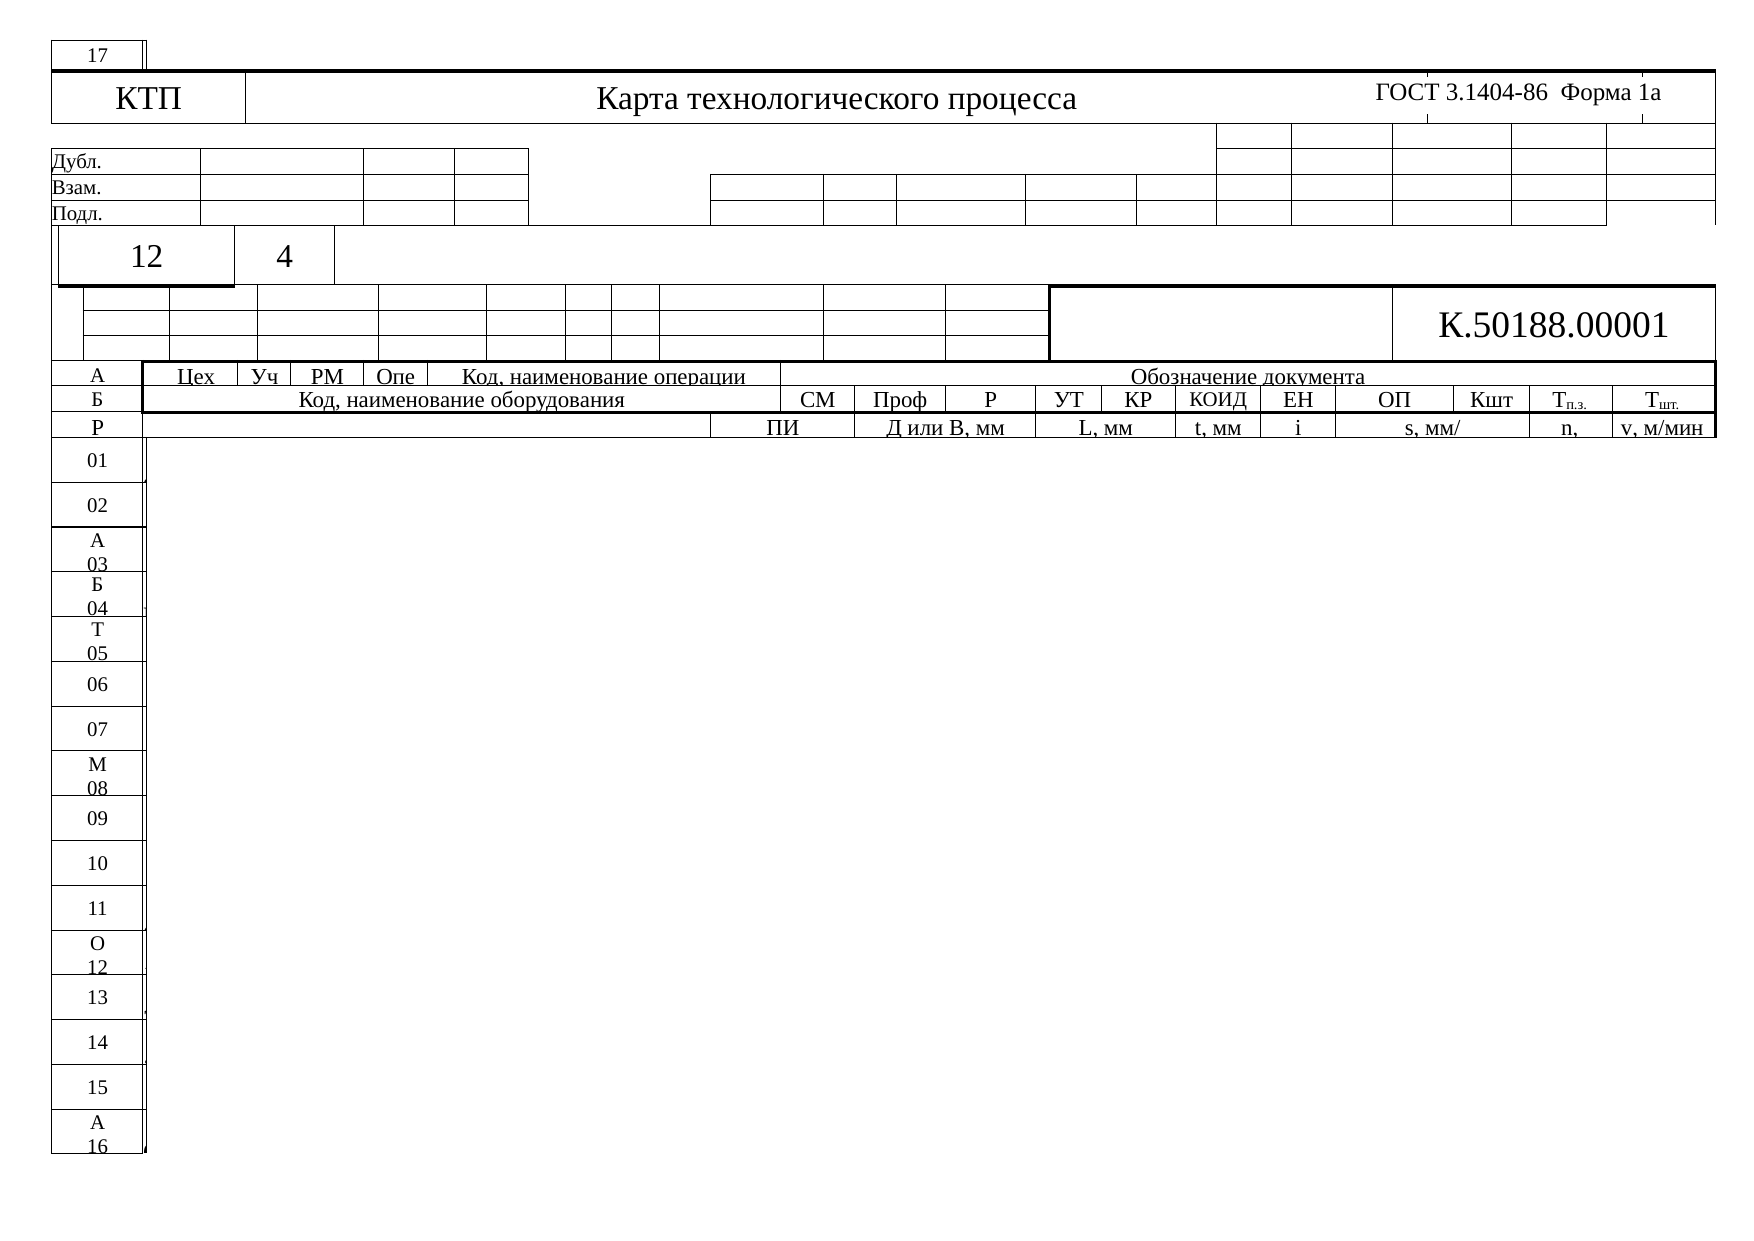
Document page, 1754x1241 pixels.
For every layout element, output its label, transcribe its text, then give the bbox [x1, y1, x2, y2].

table_cell [29, 1019, 51, 1064]
table_cell [379, 336, 486, 360]
table_cell [897, 201, 1025, 225]
table_cell 01 [52, 438, 142, 482]
table_cell 17 [52, 41, 142, 69]
table_cell [1051, 288, 1392, 360]
table_cell [364, 175, 454, 199]
table_cell [711, 201, 823, 225]
table_cell [455, 149, 528, 174]
table_cell [529, 174, 710, 225]
table_cell Б [52, 386, 141, 411]
table_cell [201, 149, 363, 174]
table_cell [1393, 149, 1511, 174]
table_cell КТП [52, 73, 245, 122]
table_cell [147, 1019, 151, 1064]
table_cell Р [946, 386, 1035, 411]
table_cell [660, 285, 823, 309]
table_cell А 16 [52, 1110, 142, 1153]
table_cell ОП [1336, 386, 1453, 411]
table_cell [1292, 124, 1392, 148]
table_cell [29, 148, 51, 174]
table_cell [29, 930, 51, 974]
table_cell [1137, 201, 1216, 225]
table_cell Взам. [52, 175, 200, 199]
table_cell [29, 706, 51, 750]
table_cell Д или В, мм [855, 414, 1035, 437]
table_cell [147, 1064, 151, 1109]
table_cell [147, 930, 151, 974]
table_cell [612, 311, 659, 334]
table_cell [1292, 201, 1392, 225]
table_cell [147, 616, 151, 661]
table_cell КОИД [1176, 386, 1260, 411]
table_cell [258, 285, 378, 309]
table_cell [29, 225, 51, 284]
table_cell [455, 201, 528, 225]
table_cell [1607, 124, 1715, 148]
table_cell [147, 706, 151, 750]
table_cell [1717, 411, 1743, 437]
table_cell [946, 336, 1048, 360]
table_cell 15 [52, 1065, 142, 1109]
table_cell [1643, 73, 1715, 122]
table_cell L, мм [1036, 414, 1175, 437]
table_cell [660, 336, 823, 360]
table_cell 12 [59, 226, 234, 284]
table_cell 06 [52, 662, 142, 706]
table_cell [1716, 69, 1743, 122]
table_cell [29, 385, 51, 411]
table_cell [1716, 148, 1743, 174]
table_cell [29, 69, 51, 122]
table_cell n, об/мин [1530, 414, 1612, 437]
table_cell [84, 336, 169, 360]
table_cell [379, 311, 486, 334]
table_cell [147, 750, 151, 795]
table_cell [29, 750, 51, 795]
table_cell [29, 1064, 51, 1109]
table_cell Код, наименование операции [428, 363, 780, 385]
table_cell Цех [144, 363, 237, 385]
table_cell [1716, 200, 1743, 225]
table_cell 11 [52, 886, 142, 929]
table_cell [29, 123, 52, 148]
table_cell [1607, 175, 1715, 199]
table_cell [1393, 175, 1511, 199]
table_cell [824, 336, 945, 360]
table_cell [1717, 385, 1743, 411]
table_cell [52, 226, 58, 284]
table_cell [1716, 123, 1743, 148]
table_cell s, мм/ [1336, 414, 1529, 437]
table_cell 02 [52, 483, 142, 526]
table_cell [1393, 124, 1511, 148]
table_cell [1026, 201, 1136, 225]
table_cell Подл. [52, 201, 200, 225]
table_cell [1375, 77, 1708, 114]
table_cell [1717, 360, 1743, 385]
table_cell [147, 482, 151, 526]
table_cell [566, 285, 611, 309]
table_cell [1716, 335, 1743, 360]
table_cell Опер [364, 363, 427, 385]
table_cell [147, 885, 151, 929]
table_cell [711, 175, 823, 199]
table_cell [143, 414, 710, 437]
table_cell [455, 175, 528, 199]
table_cell [1217, 124, 1291, 148]
table_cell Р [52, 412, 142, 437]
table_cell [29, 1109, 51, 1153]
table_cell [1393, 201, 1511, 225]
table_cell О 12 [52, 931, 142, 974]
table_cell [29, 840, 51, 885]
table_cell [824, 175, 896, 199]
table_cell [612, 285, 659, 309]
table_cell А [52, 361, 141, 385]
table_cell [29, 571, 51, 616]
table_cell [1292, 175, 1392, 199]
table_cell [897, 175, 1025, 199]
table_cell [824, 311, 945, 334]
table_cell [1217, 175, 1291, 199]
table_cell [487, 336, 565, 360]
table_cell [29, 335, 51, 360]
table_cell 07 [52, 707, 142, 750]
table_cell [487, 311, 565, 334]
table_cell [566, 336, 611, 360]
table_cell 4 [235, 226, 334, 284]
table_cell [1512, 175, 1606, 199]
table_cell [487, 285, 565, 309]
table_cell [147, 40, 151, 69]
table_cell v, м/мин [1613, 414, 1714, 437]
table_cell [29, 795, 51, 840]
table_cell [612, 336, 659, 360]
table_cell [147, 840, 151, 885]
table_cell КР [1102, 386, 1175, 411]
table_cell [1607, 201, 1715, 225]
table_cell Уч [238, 363, 290, 385]
table_cell [660, 311, 823, 334]
table_cell [1217, 201, 1291, 225]
table_cell [147, 438, 151, 482]
table_cell [29, 482, 51, 526]
table_cell [1292, 149, 1392, 174]
table_cell ПИ [711, 414, 854, 437]
table_cell [170, 311, 257, 334]
table_cell 09 [52, 796, 142, 840]
table_cell [147, 571, 151, 616]
table_cell [170, 336, 257, 360]
table_cell Проф [855, 386, 945, 411]
table_cell [1512, 201, 1606, 225]
table_cell [29, 661, 51, 706]
table_cell [29, 411, 51, 437]
table_cell УТ [1036, 386, 1101, 411]
table_cell [1716, 310, 1743, 334]
table_cell А 03 [52, 528, 142, 571]
table_cell Карта технологического процесса [246, 73, 1427, 122]
table_cell [29, 200, 51, 225]
table_cell [29, 616, 51, 661]
table_cell [258, 311, 378, 334]
table_cell ЕН [1261, 386, 1335, 411]
table_cell [566, 311, 611, 334]
table_cell [52, 285, 83, 360]
table_cell [147, 795, 151, 840]
table_cell [29, 310, 51, 334]
table_cell [1137, 175, 1216, 199]
table_cell Тшт. [1613, 386, 1714, 411]
table_cell Т 05 [52, 617, 142, 661]
table_cell [379, 285, 486, 309]
table_cell [52, 124, 1216, 148]
table_cell Обозначение документа [781, 363, 1714, 385]
table_cell [29, 526, 51, 571]
table_cell Кшт [1454, 386, 1529, 411]
table_cell [147, 1109, 151, 1153]
table_cell [201, 201, 363, 225]
table_cell Б 04 [52, 572, 142, 616]
table_cell [824, 285, 945, 309]
table_cell [147, 526, 151, 571]
table_cell [1716, 284, 1743, 309]
table_cell [201, 175, 363, 199]
table_cell [1026, 175, 1136, 199]
table_cell [147, 974, 151, 1019]
table_cell t, мм [1176, 414, 1260, 437]
table_cell [147, 661, 151, 706]
table_cell 14 [52, 1020, 142, 1064]
table_cell [946, 285, 1048, 309]
table_cell [1217, 149, 1291, 174]
table_cell [84, 311, 169, 334]
table_cell М 08 [52, 751, 142, 795]
table_cell Дубл. [52, 149, 200, 174]
table_cell [29, 885, 51, 929]
table_cell [946, 311, 1048, 334]
table_cell [29, 40, 51, 69]
table_cell [1428, 73, 1642, 77]
table_cell i [1261, 414, 1335, 437]
table_cell [29, 360, 51, 385]
table_cell [29, 284, 51, 309]
table_cell [364, 201, 454, 225]
table_cell 13 [52, 975, 142, 1019]
table_cell Тп.з. [1530, 386, 1612, 411]
table_cell [1512, 124, 1606, 148]
table_cell СМ [781, 386, 854, 411]
table_cell [824, 201, 896, 225]
table_cell [170, 285, 257, 309]
table_cell [1607, 149, 1715, 174]
table_cell [1428, 114, 1642, 122]
table_cell [84, 288, 169, 309]
table_cell К.50188.00001 [1393, 288, 1715, 360]
table_cell [29, 974, 51, 1019]
table_cell [768, 148, 1216, 174]
table_cell [29, 437, 51, 482]
table_cell [1512, 149, 1606, 174]
table_cell Код, наименование оборудования [144, 386, 780, 411]
table_cell [364, 149, 454, 174]
table_cell [529, 148, 768, 174]
table_cell [29, 174, 51, 199]
table_cell 10 [52, 841, 142, 885]
table_cell [1716, 174, 1743, 199]
table_cell [258, 336, 378, 360]
table_cell РМ [291, 363, 363, 385]
